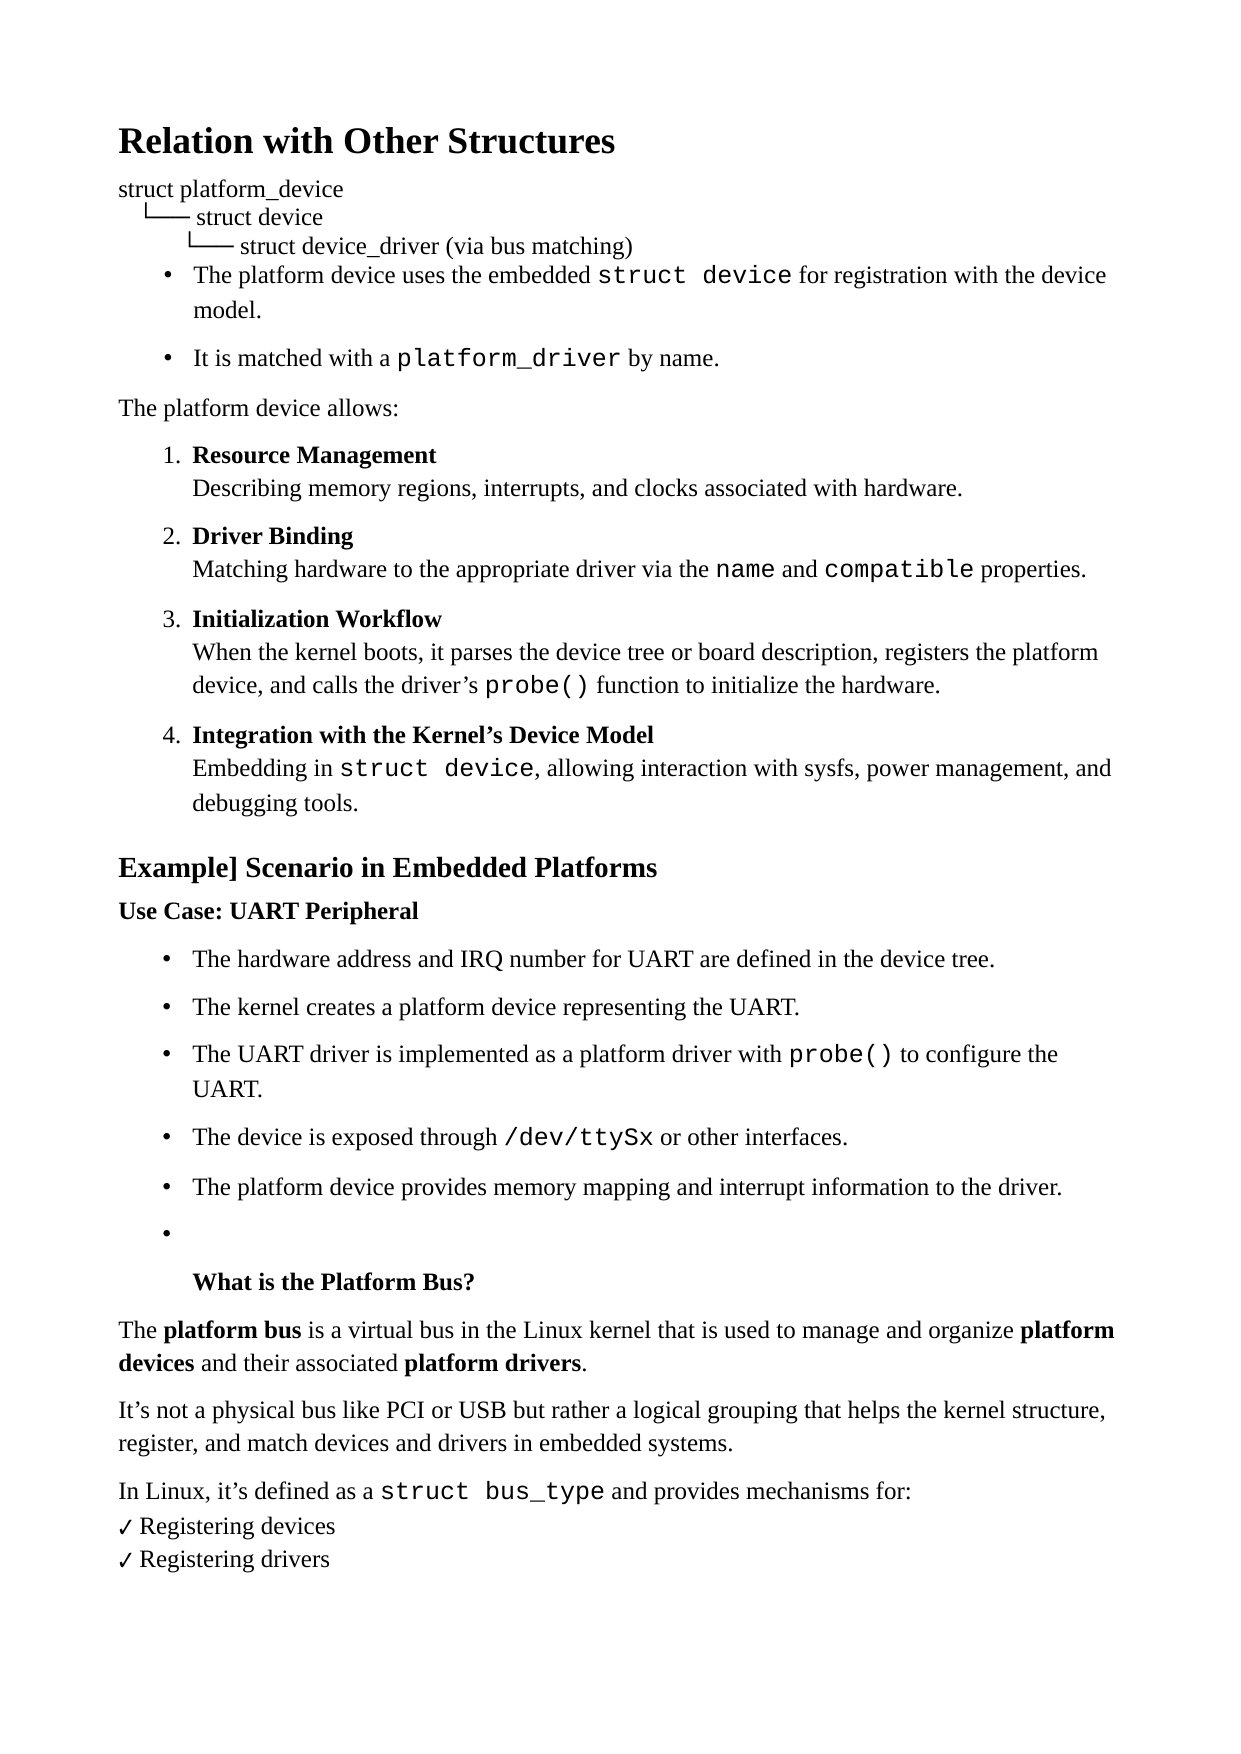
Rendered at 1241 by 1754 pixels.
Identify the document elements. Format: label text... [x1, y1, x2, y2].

list Driver Binding Matching hardware to the appropriate driver via the name and compatible properties. [162, 521, 1122, 585]
list The kernel creates a platform device representing the UART. [162, 992, 1122, 1020]
subtitle Relation with Other Structures [118, 118, 1122, 161]
text The platform bus is a virtual bus in the Linux kernel that is used to manage and organize platform devices and their associated platform drivers. [118, 1315, 1122, 1376]
list Integration with the Kernel’s Device Model Embedding in struct device, allowing interaction with sysfs, power management, and debugging tools. [162, 720, 1122, 817]
text Use Case: UART Peripheral [118, 896, 1122, 925]
list The hardware address and IRQ number for UART are defined in the device tree. [162, 944, 1122, 973]
text └── struct device_driver (via bus matching) [118, 231, 1122, 260]
text struct platform_device [118, 174, 1122, 202]
list Initialization Workflow When the kernel boots, it parses the device tree or board description, registers the platform device, and calls the driver’s probe() function to initialize the hardware. [162, 604, 1122, 701]
list Resource Management Describing memory regions, interrupts, and clocks associated with hardware. [162, 440, 1122, 502]
list What is the Platform Bus? [162, 1267, 1122, 1296]
list It is matched with a platform_driver by name. [164, 343, 1122, 373]
subtitle Example] Scenario in Embedded Platforms [118, 850, 1122, 884]
text It’s not a physical bus like PCI or USB but rather a logical grouping that helps the kernel structure, register, and match devices and drivers in embedded systems. [118, 1395, 1122, 1457]
list The UART driver is implemented as a platform driver with probe() to configure the UART. [162, 1039, 1122, 1103]
list The platform device uses the embedded struct device for registration with the device model. [164, 260, 1122, 324]
list The platform device provides memory mapping and interrupt information to the driver. [162, 1172, 1122, 1201]
text └── struct device [118, 202, 1122, 231]
list The device is exposed through /dev/ttySx or other interfaces. [162, 1122, 1122, 1153]
text In Linux, it’s defined as a struct bus_type and provides mechanisms for: ✔ Registering devices ✔ Registering drivers [118, 1476, 1122, 1573]
text The platform device allows: [118, 393, 1122, 421]
